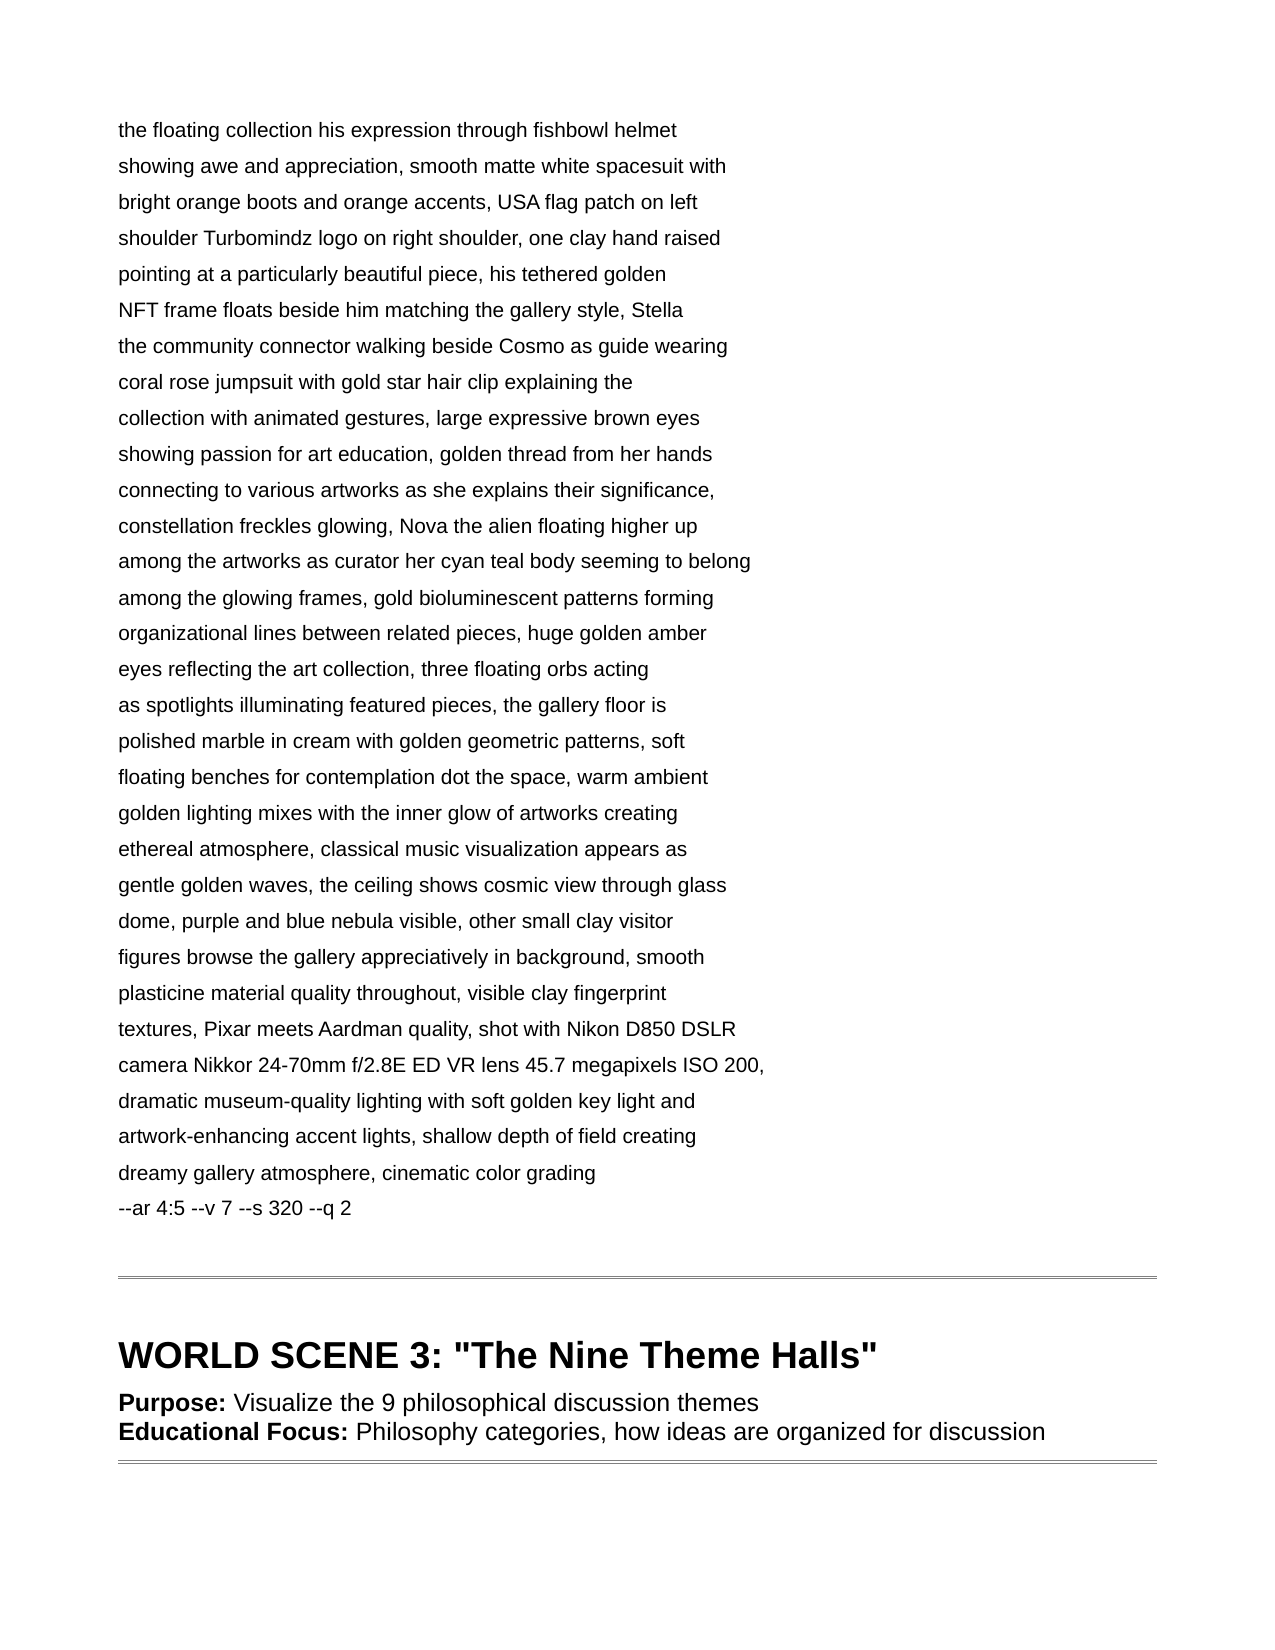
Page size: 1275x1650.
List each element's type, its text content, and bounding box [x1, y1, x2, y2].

text connecting to various artworks as she explains their significance, [118, 477, 1157, 501]
text as spotlights illuminating featured pieces, the gallery floor is [118, 693, 1157, 717]
text shoulder Turbomindz logo on right shoulder, one clay hand raised [118, 226, 1157, 250]
text figures browse the gallery appreciatively in background, smooth [118, 945, 1157, 969]
text pointing at a particularly beautiful piece, his tethered golden [118, 262, 1157, 286]
text coral rose jumpsuit with gold star hair clip explaining the [118, 370, 1157, 394]
text constellation freckles glowing, Nova the alien floating higher up [118, 513, 1157, 537]
text artwork-enhancing accent lights, shallow depth of field creating [118, 1124, 1157, 1148]
text bright orange boots and orange accents, USA flag patch on left [118, 190, 1157, 214]
text polished marble in cream with golden geometric patterns, soft [118, 729, 1157, 753]
text showing awe and appreciation, smooth matte white spacesuit with [118, 154, 1157, 178]
text showing passion for art education, golden thread from her hands [118, 442, 1157, 466]
text ethereal atmosphere, classical music visualization appears as [118, 837, 1157, 861]
text gentle golden waves, the ceiling shows cosmic view through glass [118, 873, 1157, 897]
text --ar 4:5 --v 7 --s 320 --q 2 [118, 1196, 1157, 1220]
text among the glowing frames, gold bioluminescent patterns forming [118, 585, 1157, 609]
text Educational Focus: Philosophy categories, how ideas are organized for discussion [118, 1417, 1157, 1446]
text collection with animated gestures, large expressive brown eyes [118, 406, 1157, 429]
text eyes reflecting the art collection, three floating orbs acting [118, 657, 1157, 681]
text plasticine material quality throughout, visible clay fingerprint [118, 981, 1157, 1004]
text the floating collection his expression through fishbowl helmet [118, 118, 1157, 142]
text textures, Pixar meets Aardman quality, shot with Nikon D850 DSLR [118, 1017, 1157, 1041]
text organizational lines between related pieces, huge golden amber [118, 621, 1157, 645]
text Purpose: Visualize the 9 philosophical discussion themes [118, 1388, 1157, 1417]
text golden lighting mixes with the inner glow of artworks creating [118, 801, 1157, 825]
subtitle WORLD SCENE 3: "The Nine Theme Halls" [118, 1333, 1157, 1376]
text dramatic museum-quality lighting with soft golden key light and [118, 1088, 1157, 1112]
text floating benches for contemplation dot the space, warm ambient [118, 765, 1157, 789]
text NFT frame floats beside him matching the gallery style, Stella [118, 298, 1157, 322]
text the community connector walking beside Cosmo as guide wearing [118, 334, 1157, 358]
text dome, purple and blue nebula visible, other small clay visitor [118, 909, 1157, 933]
text dreamy gallery atmosphere, cinematic color grading [118, 1160, 1157, 1184]
text camera Nikkor 24-70mm f/2.8E ED VR lens 45.7 megapixels ISO 200, [118, 1052, 1157, 1076]
text among the artworks as curator her cyan teal body seeming to belong [118, 549, 1157, 573]
